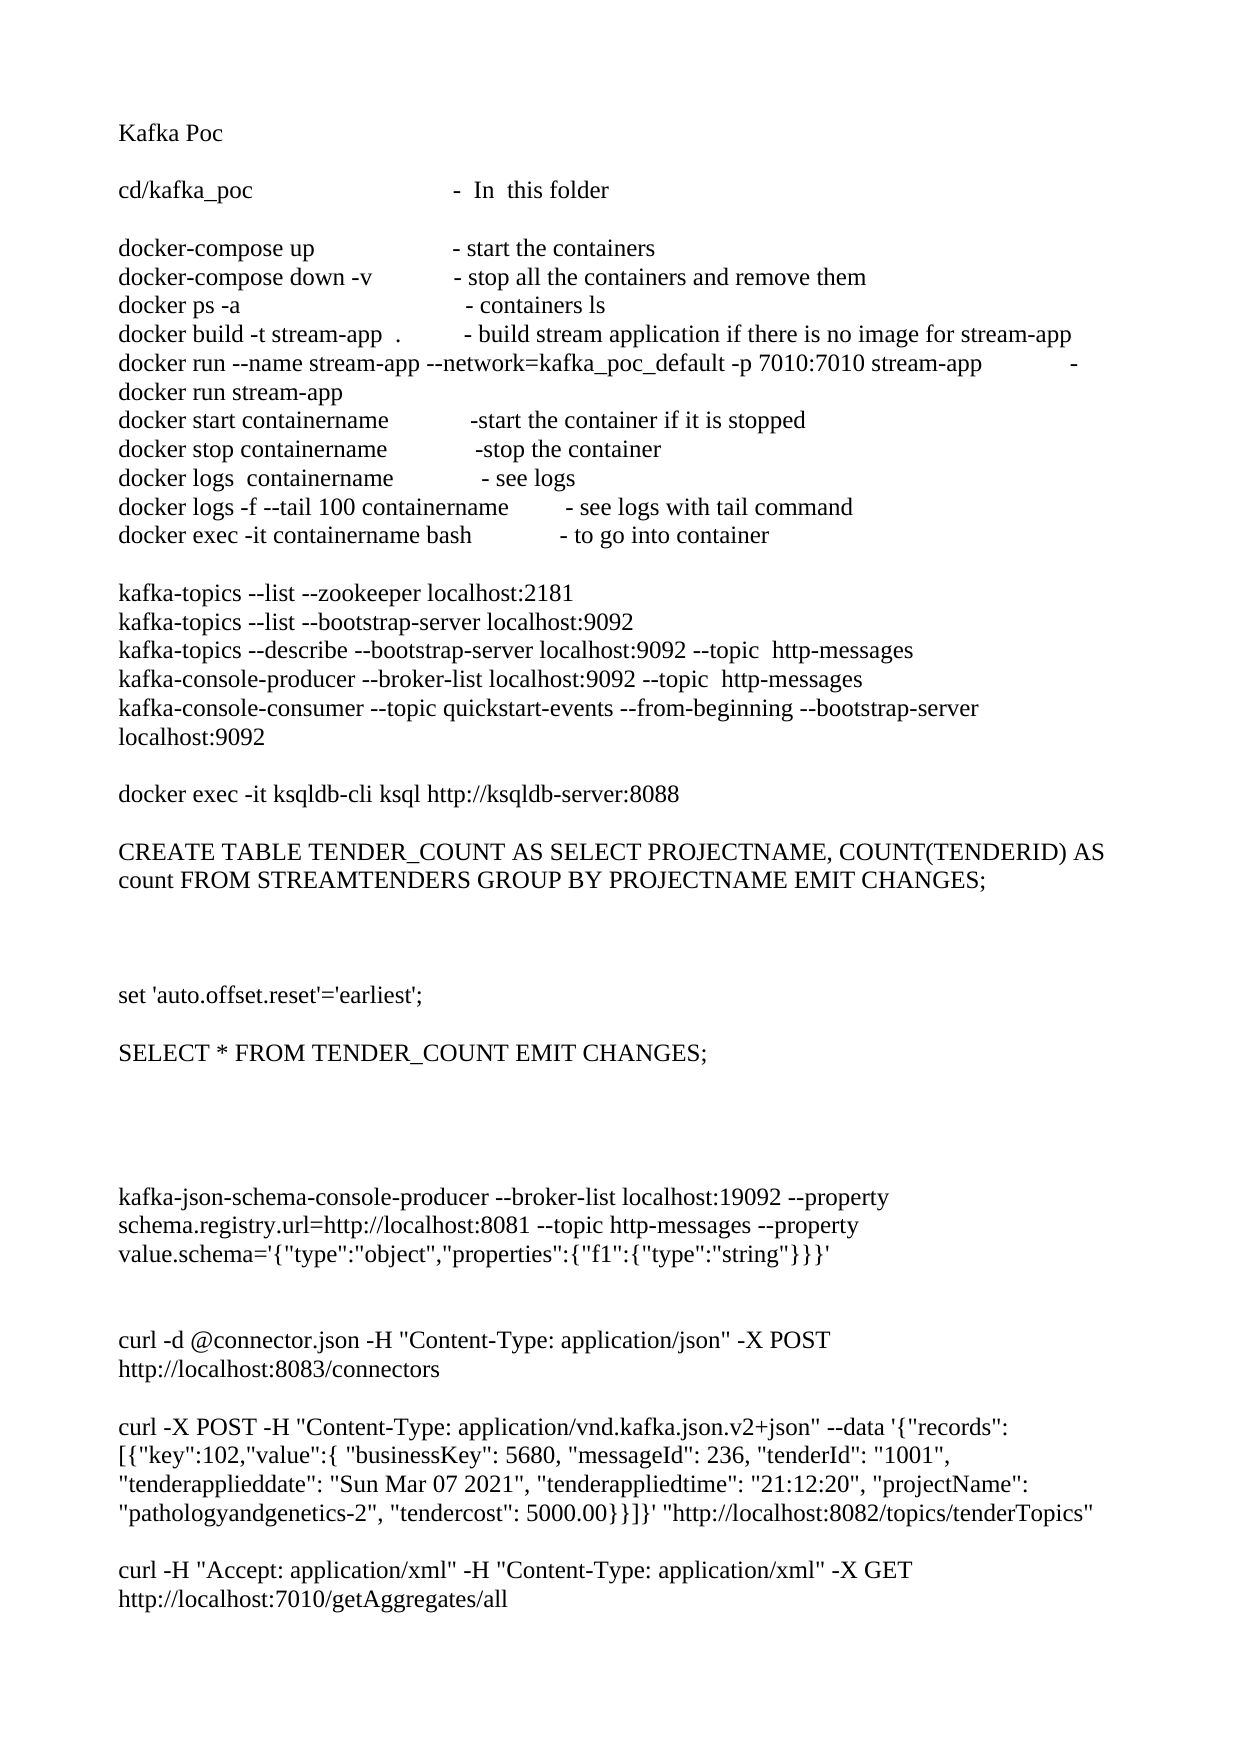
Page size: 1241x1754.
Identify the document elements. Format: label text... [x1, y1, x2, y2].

text CREATE TABLE TENDER_COUNT AS SELECT PROJECTNAME, COUNT(TENDERID) AS count FROM STREAMTENDERS GROUP BY PROJECTNAME EMIT CHANGES; [118, 837, 1122, 894]
text cd/kafka_poc - In this folder [118, 176, 1122, 204]
text kafka-console-producer --broker-list localhost:9092 --topic http-messages [118, 664, 1122, 693]
text kafka-topics --describe --bootstrap-server localhost:9092 --topic http-messages [118, 636, 1122, 664]
text docker build -t stream-app . - build stream application if there is no image for stream-app [118, 319, 1122, 348]
text curl -X POST -H "Content-Type: application/vnd.kafka.json.v2+json" --data '{"records":[{"key":102,"value":{ "businessKey": 5680, "messageId": 236, "tenderId": "1001", "tenderapplieddate": "Sun Mar 07 2021", "tenderappliedtime": "21:12:20", "projectName": "pathologyandgenetics-2", "tendercost": 5000.00}}]}' "http://localhost:8082/topics/tenderTopics" [118, 1412, 1122, 1527]
text kafka-topics --list --bootstrap-server localhost:9092 [118, 607, 1122, 636]
text docker-compose up - start the containers [118, 233, 1122, 262]
text docker-compose down -v - stop all the containers and remove them [118, 262, 1122, 291]
text docker exec -it ksqldb-cli ksql http://ksqldb-server:8088 [118, 779, 1122, 808]
text docker start containername -start the container if it is stopped [118, 406, 1122, 434]
text curl -d @connector.json -H "Content-Type: application/json" -X POST http://localhost:8083/connectors [118, 1326, 1122, 1383]
text Kafka Poc [118, 118, 1122, 147]
text curl -H "Accept: application/xml" -H "Content-Type: application/xml" -X GET http://localhost:7010/getAggregates/all [118, 1556, 1122, 1613]
text kafka-json-schema-console-producer --broker-list localhost:19092 --property schema.registry.url=http://localhost:8081 --topic http-messages --property value.schema='{"type":"object","properties":{"f1":{"type":"string"}}}' [118, 1182, 1122, 1268]
text set 'auto.offset.reset'='earliest'; [118, 981, 1122, 1009]
text docker stop containername -stop the container [118, 434, 1122, 463]
text kafka-console-consumer --topic quickstart-events --from-beginning --bootstrap-server localhost:9092 [118, 693, 1122, 751]
text kafka-topics --list --zookeeper localhost:2181 [118, 578, 1122, 607]
text docker logs containername - see logs [118, 463, 1122, 492]
text docker exec -it containername bash - to go into container [118, 521, 1122, 549]
text docker run --name stream-app --network=kafka_poc_default -p 7010:7010 stream-app - docker run stream-app [118, 348, 1122, 406]
text SELECT * FROM TENDER_COUNT EMIT CHANGES; [118, 1038, 1122, 1067]
text docker ps -a - containers ls [118, 291, 1122, 319]
text docker logs -f --tail 100 containername - see logs with tail command [118, 492, 1122, 521]
